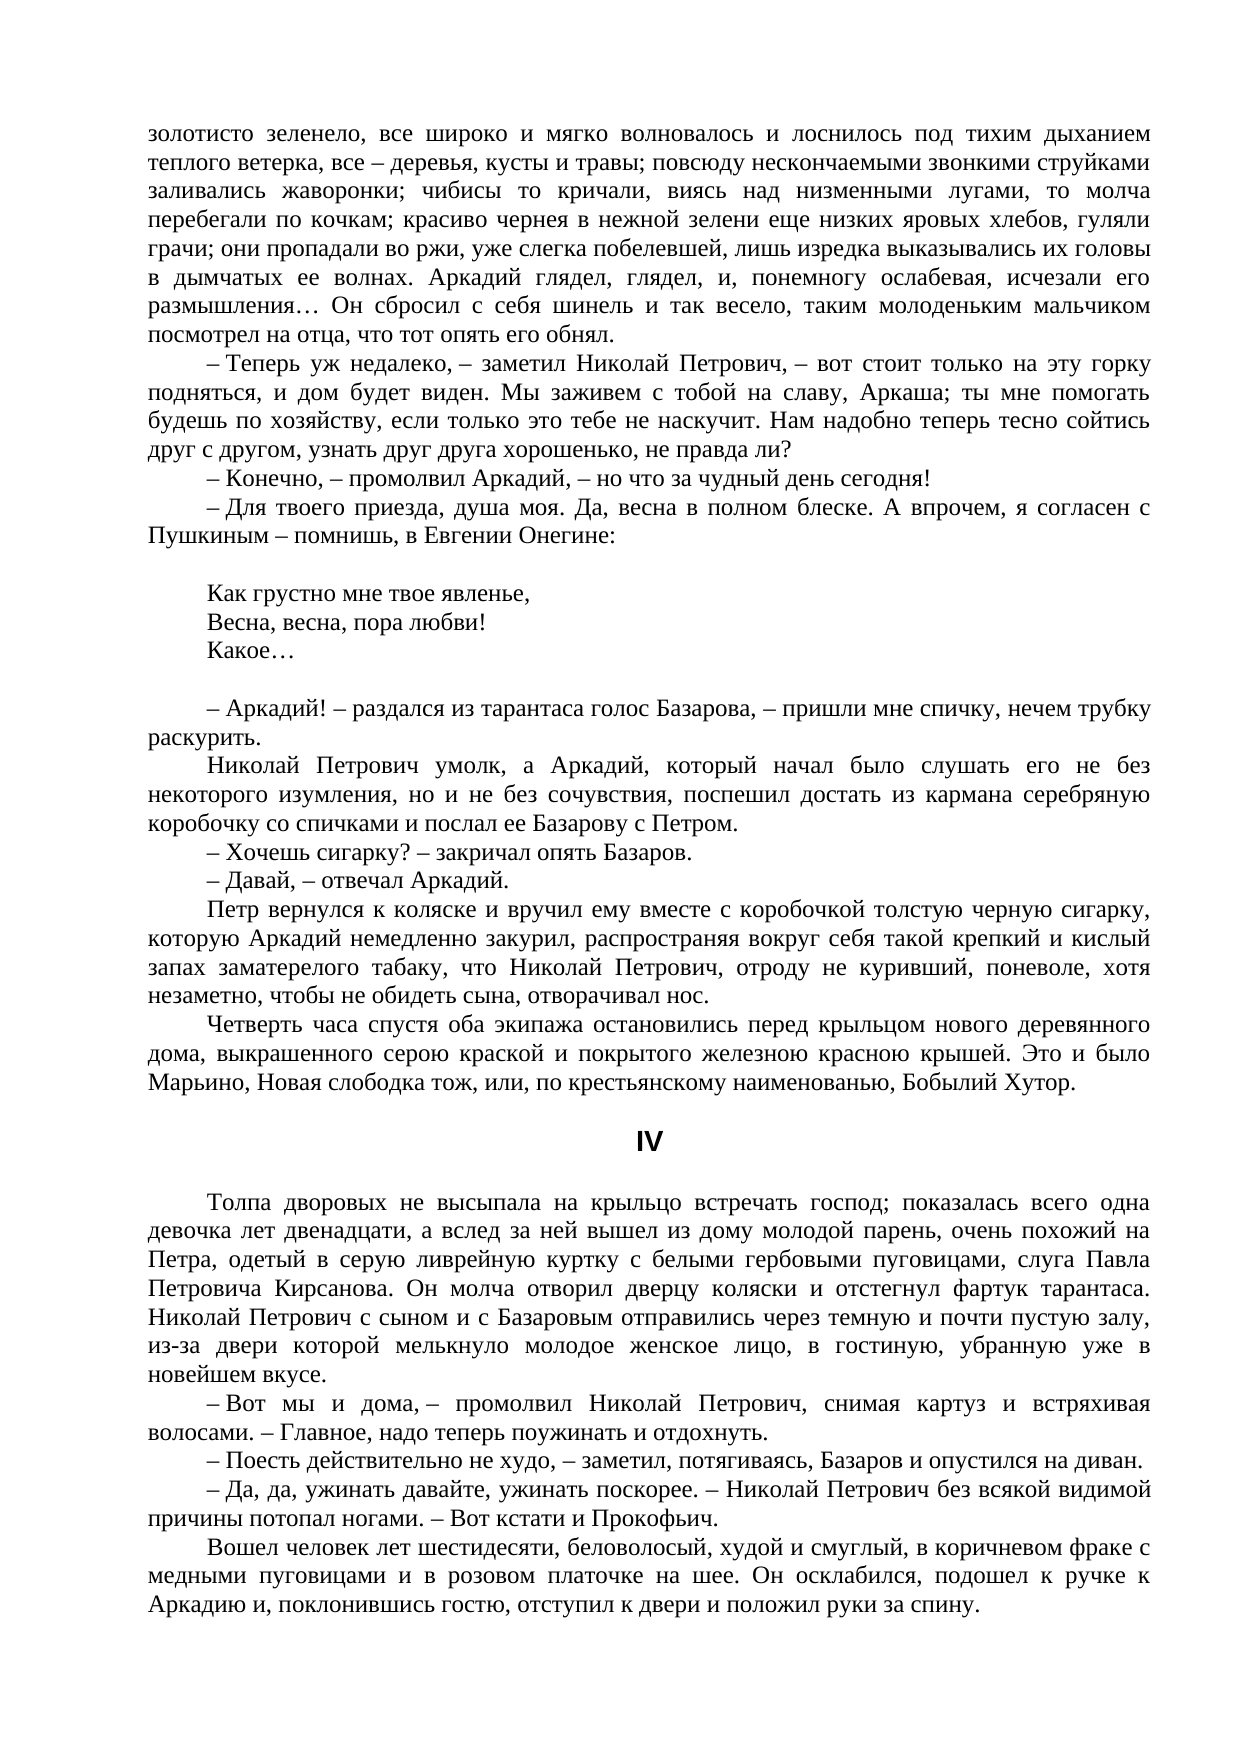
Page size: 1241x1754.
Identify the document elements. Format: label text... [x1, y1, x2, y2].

text – Теперь уж недалеко, – заметил Николай Петрович, – вот стоит только на эту горку подняться, и дом будет виден. Мы заживем с тобой на славу, Аркаша; ты мне помогать будешь по хозяйству, если только это тебе не наскучит. Нам надобно теперь тесно сойтись друг с другом, узнать друг друга хорошенько, не правда ли? [148, 348, 1152, 463]
text – Конечно, – промолвил Аркадий, – но что за чудный день сегодня! [148, 463, 1152, 492]
text Весна, весна, пора любви! [148, 607, 1152, 636]
text Четверть часа спустя оба экипажа остановились перед крыльцом нового деревянного дома, выкрашенного серою краской и покрытого железною красною крышей. Это и было Марьино, Новая слободка тож, или, по крестьянскому наименованью, Бобылий Хутор. [148, 1009, 1152, 1096]
text Как грустно мне твое явленье, [148, 578, 1152, 607]
text – Для твоего приезда, душа моя. Да, весна в полном блеске. А впрочем, я согласен с Пушкиным – помнишь, в Евгении Онегине: [148, 492, 1152, 549]
text золотисто зеленело, все широко и мягко волновалось и лоснилось под тихим дыханием теплого ветерка, все – деревья, кусты и травы; повсюду нескончаемыми звонкими струйками заливались жаворонки; чибисы то кричали, виясь над низменными лугами, то молча перебегали по кочкам; красиво чернея в нежной зелени еще низких яровых хлебов, гуляли грачи; они пропадали во ржи, уже слегка побелевшей, лишь изредка выказывались их головы в дымчатых ее волнах. Аркадий глядел, глядел, и, понемногу ослабевая, исчезали его размышления… Он сбросил с себя шинель и так весело, таким молоденьким мальчиком посмотрел на отца, что тот опять его обнял. [148, 118, 1152, 348]
text – Давай, – отвечал Аркадий. [148, 866, 1152, 894]
text Петр вернулся к коляске и вручил ему вместе с коробочкой толстую черную сигарку, которую Аркадий немедленно закурил, распространяя вокруг себя такой крепкий и кислый запах заматерелого табаку, что Николай Петрович, отроду не куривший, поневоле, хотя незаметно, чтобы не обидеть сына, отворачивал нос. [148, 894, 1152, 1009]
subtitle IV [148, 1124, 1152, 1158]
text Вошел человек лет шестидесяти, беловолосый, худой и смуглый, в коричневом фраке с медными пуговицами и в розовом платочке на шее. Он осклабился, подошел к ручке к Аркадию и, поклонившись гостю, отступил к двери и положил руки за спину. [148, 1532, 1152, 1618]
text Николай Петрович умолк, а Аркадий, который начал было слушать его не без некоторого изумления, но и не без сочувствия, поспешил достать из кармана серебряную коробочку со спичками и послал ее Базарову с Петром. [148, 751, 1152, 837]
text Какое… [148, 636, 1152, 664]
text – Вот мы и дома, – промолвил Николай Петрович, снимая картуз и встряхивая волосами. – Главное, надо теперь поужинать и отдохнуть. [148, 1388, 1152, 1445]
text Толпа дворовых не высыпала на крыльцо встречать господ; показалась всего одна девочка лет двенадцати, а вслед за ней вышел из дому молодой парень, очень похожий на Петра, одетый в серую ливрейную куртку с белыми гербовыми пуговицами, слуга Павла Петровича Кирсанова. Он молча отворил дверцу коляски и отстегнул фартук тарантаса. Николай Петрович с сыном и с Базаровым отправились через темную и почти пустую залу, из-за двери которой мелькнуло молодое женское лицо, в гостиную, убранную уже в новейшем вкусе. [148, 1187, 1152, 1388]
text – Да, да, ужинать давайте, ужинать поскорее. – Николай Петрович без всякой видимой причины потопал ногами. – Вот кстати и Прокофьич. [148, 1474, 1152, 1532]
text – Поесть действительно не худо, – заметил, потягиваясь, Базаров и опустился на диван. [148, 1445, 1152, 1474]
text – Аркадий! – раздался из тарантаса голос Базарова, – пришли мне спичку, нечем трубку раскурить. [148, 693, 1152, 751]
text – Хочешь сигарку? – закричал опять Базаров. [148, 837, 1152, 866]
